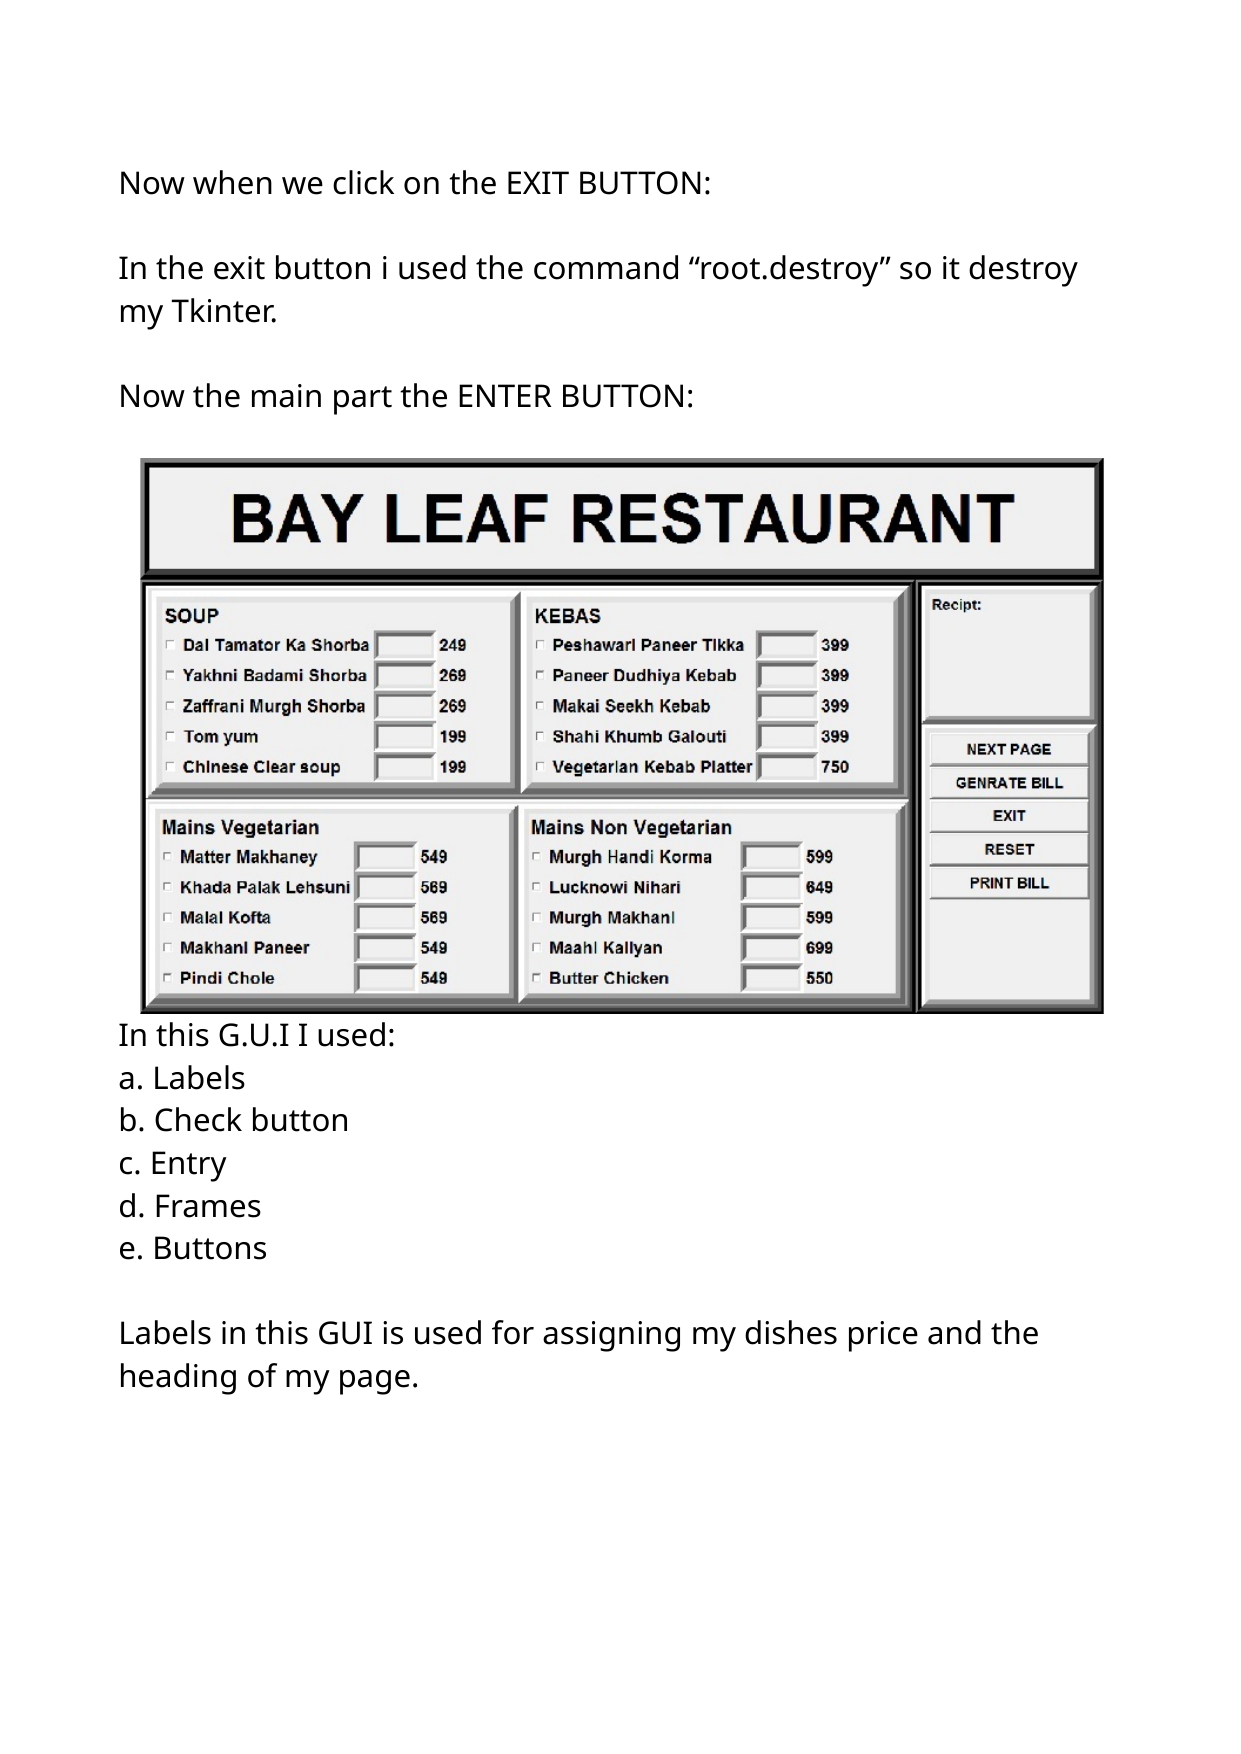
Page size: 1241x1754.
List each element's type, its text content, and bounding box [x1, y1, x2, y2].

text Now when we click on the EXIT BUTTON: [118, 161, 1122, 203]
text e. Buttons [118, 1226, 1122, 1269]
text In this G.U.I I used: [118, 445, 1122, 1056]
text a. Labels [118, 1056, 1122, 1098]
text Labels in this GUI is used for assigning my dishes price and the heading of my page. [118, 1311, 1122, 1397]
text Now the main part the ENTER BUTTON: [118, 374, 1122, 416]
text d. Frames [118, 1183, 1122, 1226]
text b. Check button [118, 1098, 1122, 1141]
text In the exit button i used the command “root.destroy” so it destroy my Tkinter. [118, 246, 1122, 331]
text c. Entry [118, 1141, 1122, 1183]
